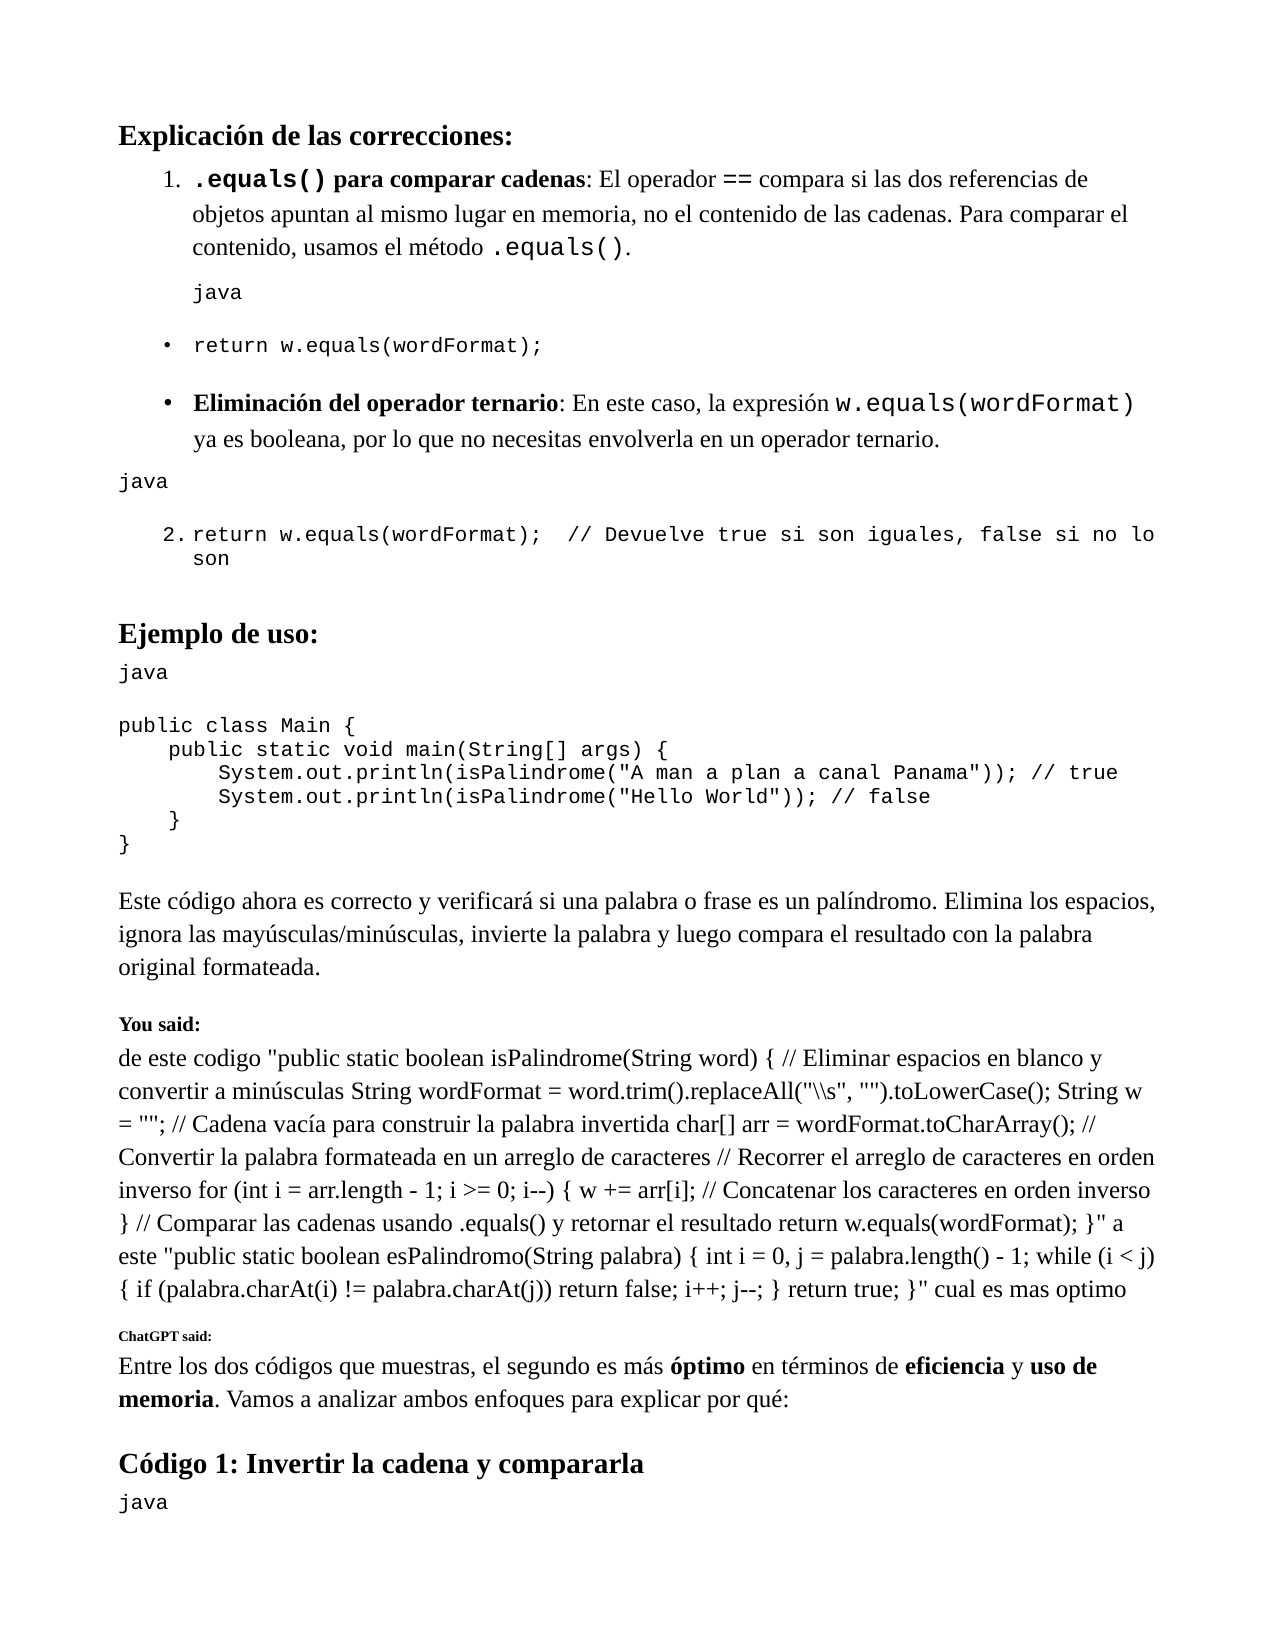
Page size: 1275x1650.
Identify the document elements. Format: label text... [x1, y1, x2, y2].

text public static void main(String[] args) { [118, 738, 1157, 762]
text } [118, 833, 1157, 857]
text Este código ahora es correcto y verificará si una palabra o frase es un palíndromo. Elimina los espacios, ignora las mayúsculas/minúsculas, invierte la palabra y luego compara el resultado con la palabra original formateada. [118, 886, 1157, 981]
list return w.equals(wordFormat); [164, 335, 1157, 359]
subtitle Código 1: Invertir la cadena y compararla [118, 1446, 1157, 1479]
subtitle ChatGPT said: [118, 1328, 1157, 1344]
text public class Main { [118, 715, 1157, 738]
list .equals() para comparar cadenas: El operador == compara si las dos referencias de objetos apuntan al mismo lugar en memoria, no el contenido de las cadenas. Para comparar el contenido, usamos el método .equals(). [162, 164, 1157, 263]
subtitle Explicación de las correcciones: [118, 118, 1157, 152]
text } [118, 809, 1157, 833]
list java [162, 282, 1157, 306]
list Eliminación del operador ternario: En este caso, la expresión w.equals(wordFormat) ya es booleana, por lo que no necesitas envolverla en un operador ternario. [164, 388, 1157, 452]
text System.out.println(isPalindrome("A man a plan a canal Panama")); // true [118, 762, 1157, 786]
text java [118, 662, 1157, 685]
text Entre los dos códigos que muestras, el segundo es más óptimo en términos de eficiencia y uso de memoria. Vamos a analizar ambos enfoques para explicar por qué: [118, 1351, 1157, 1412]
text System.out.println(isPalindrome("Hello World")); // false [118, 786, 1157, 809]
subtitle You said: [118, 1012, 1157, 1036]
list return w.equals(wordFormat); // Devuelve true si son iguales, false si no lo son [162, 524, 1157, 572]
text de este codigo "public static boolean isPalindrome(String word) { // Eliminar espacios en blanco y convertir a minúsculas String wordFormat = word.trim().replaceAll("\\s", "").toLowerCase(); String w = ""; // Cadena vacía para construir la palabra invertida char[] arr = wordFormat.toCharArray(); // Convertir la palabra formateada en un arreglo de caracteres // Recorrer el arreglo de caracteres en orden inverso for (int i = arr.length - 1; i >= 0; i--) { w += arr[i]; // Concatenar los caracteres en orden inverso } // Comparar las cadenas usando .equals() y retornar el resultado return w.equals(wordFormat); }" a este "public static boolean esPalindromo(String palabra) { int i = 0, j = palabra.length() - 1; while (i < j) { if (palabra.charAt(i) != palabra.charAt(j)) return false; i++; j--; } return true; }" cual es mas optimo [118, 1043, 1157, 1303]
text java [118, 1492, 1157, 1516]
text java [118, 471, 1157, 495]
subtitle Ejemplo de uso: [118, 616, 1157, 649]
